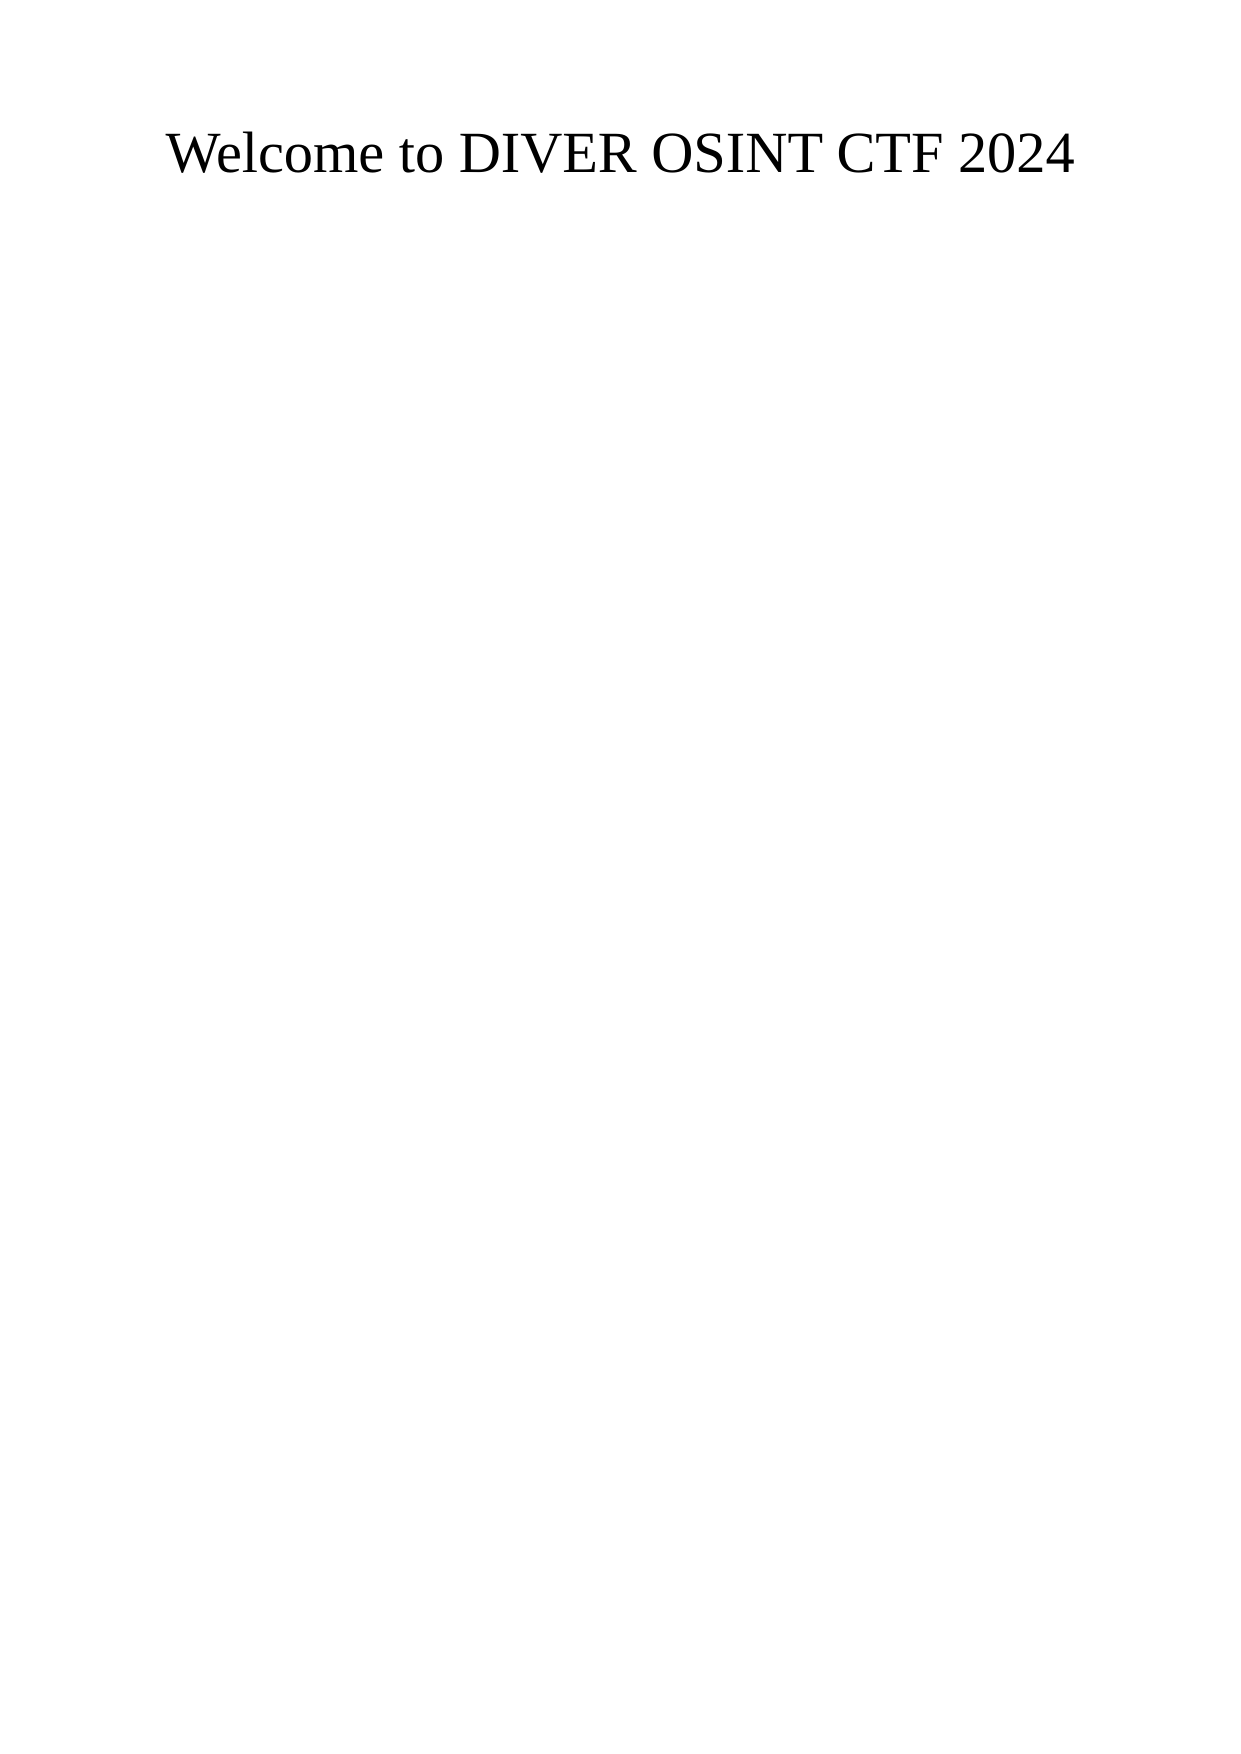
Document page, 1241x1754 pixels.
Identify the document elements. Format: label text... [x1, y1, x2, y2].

text Welcome to DIVER OSINT CTF 2024 [118, 118, 1122, 185]
